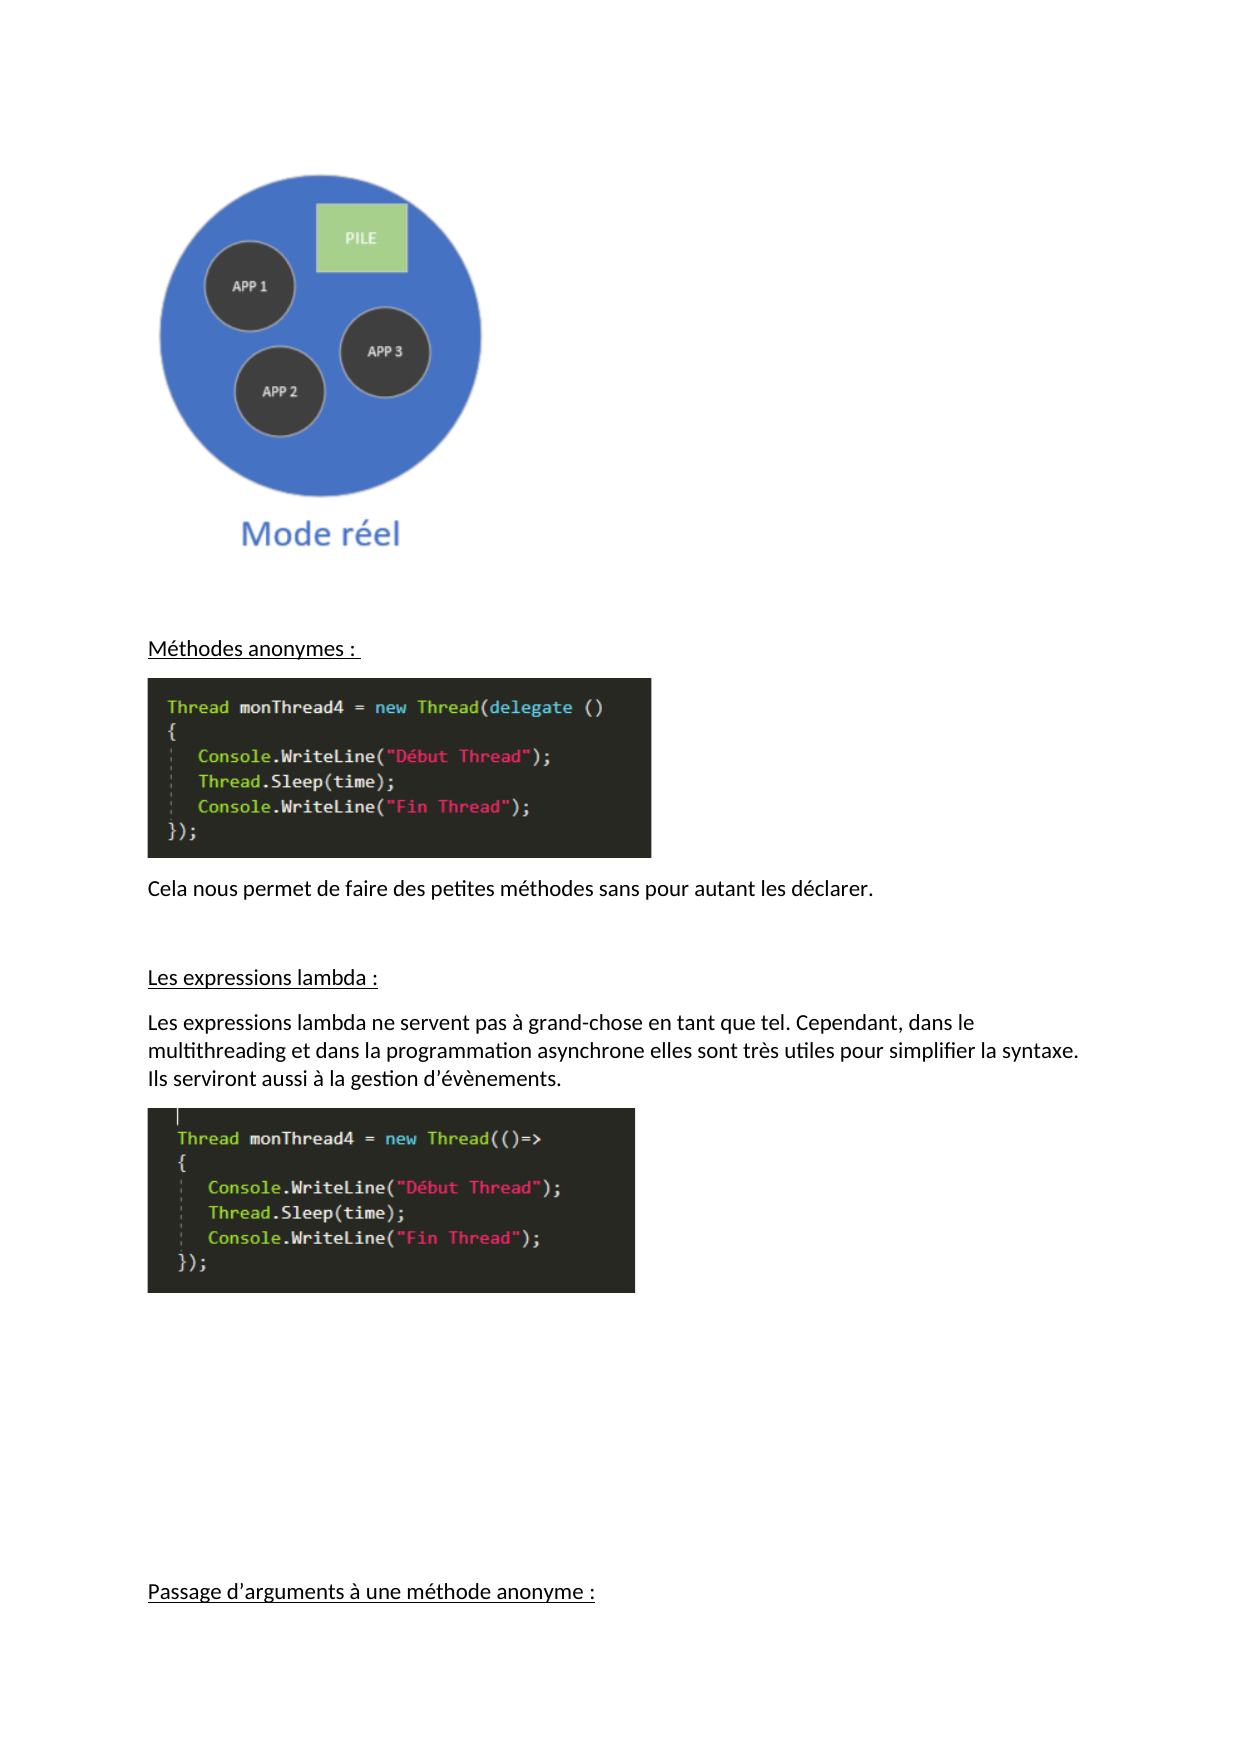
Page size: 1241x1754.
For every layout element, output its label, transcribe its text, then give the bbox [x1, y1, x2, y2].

text Cela nous permet de faire des petites méthodes sans pour autant les déclarer. [148, 874, 1093, 902]
text Les expressions lambda ne servent pas à grand-chose en tant que tel. Cependant, dans le multithreading et dans la programmation asynchrone elles sont très utiles pour simplifier la syntaxe. Ils serviront aussi à la gestion d’évènements. [148, 1008, 1093, 1092]
text Méthodes anonymes : [148, 634, 1093, 662]
text Passage d’arguments à une méthode anonyme : [148, 1577, 1093, 1605]
text Les expressions lambda : [148, 963, 1093, 991]
